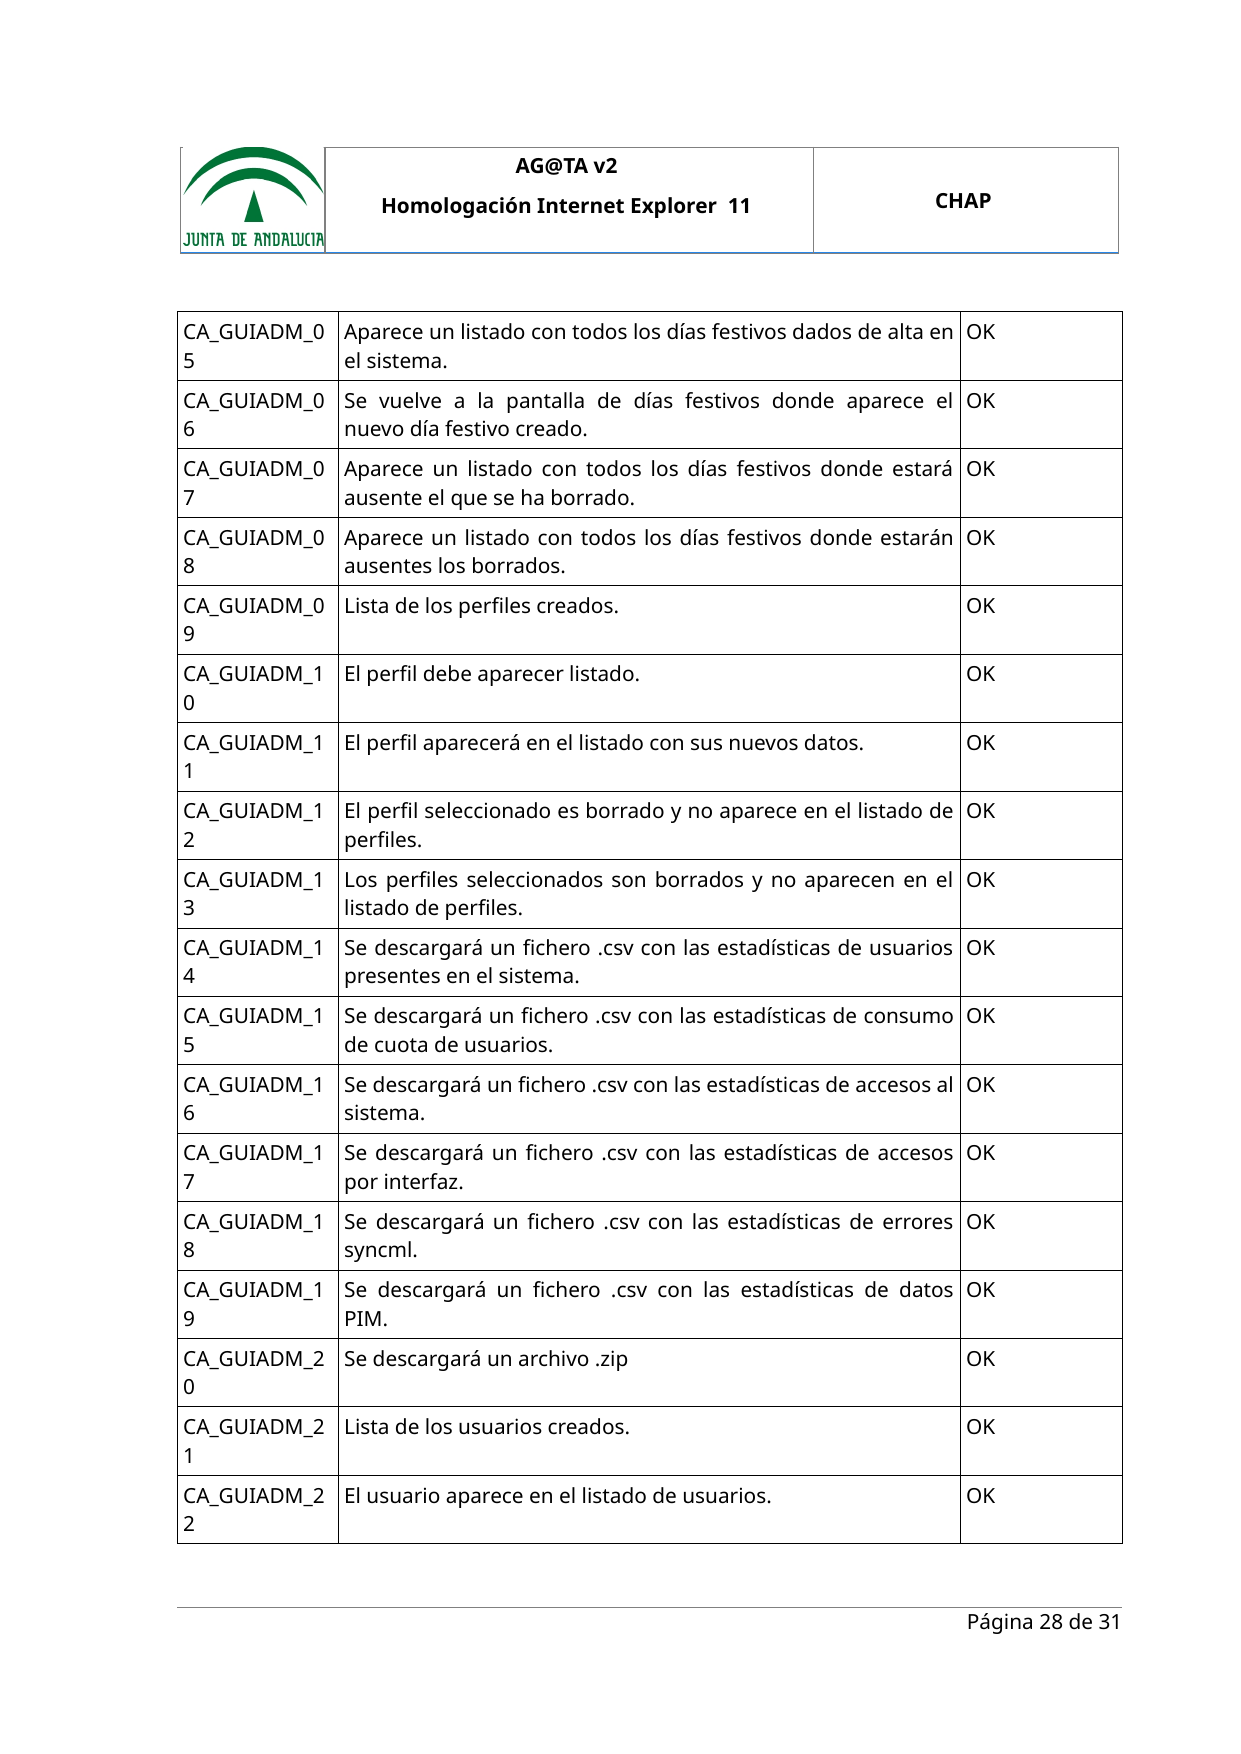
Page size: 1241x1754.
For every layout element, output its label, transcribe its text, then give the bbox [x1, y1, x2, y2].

table_cell OK [961, 1476, 1122, 1543]
table_cell Lista de los perfiles creados. [339, 586, 960, 654]
table_cell Se descargará un fichero .csv con las estadísticas de accesos al sistema. [339, 1065, 960, 1133]
table_cell CA_GUIADM_05 [178, 312, 338, 380]
table_cell OK [961, 1339, 1122, 1406]
table_cell El perfil seleccionado es borrado y no aparece en el listado de perfiles. [339, 792, 960, 859]
table_cell CA_GUIADM_22 [178, 1476, 338, 1543]
table_cell CA_GUIADM_13 [178, 860, 338, 927]
table_cell OK [961, 929, 1122, 996]
table_cell OK [961, 1271, 1122, 1338]
table_cell Aparece un listado con todos los días festivos donde estará ausente el que se ha borrado. [339, 449, 960, 517]
table_cell Se descargará un fichero .csv con las estadísticas de consumo de cuota de usuarios. [339, 997, 960, 1064]
table_cell Se descargará un fichero .csv con las estadísticas de accesos por interfaz. [339, 1134, 960, 1201]
table_cell OK [961, 1134, 1122, 1201]
table_cell CA_GUIADM_07 [178, 449, 338, 517]
table_cell CA_GUIADM_09 [178, 586, 338, 654]
table_cell OK [961, 723, 1122, 791]
table_cell CA_GUIADM_21 [178, 1407, 338, 1475]
table_cell CA_GUIADM_12 [178, 792, 338, 859]
table_cell OK [961, 312, 1122, 380]
table_cell Se descargará un fichero .csv con las estadísticas de usuarios presentes en el sistema. [339, 929, 960, 996]
table_cell CA_GUIADM_20 [178, 1339, 338, 1406]
table_cell Se descargará un archivo .zip [339, 1339, 960, 1406]
table_cell OK [961, 449, 1122, 517]
table_cell Se descargará un fichero .csv con las estadísticas de errores syncml. [339, 1202, 960, 1269]
table_cell OK [961, 655, 1122, 722]
table_cell Aparece un listado con todos los días festivos dados de alta en el sistema. [339, 312, 960, 380]
table_cell CA_GUIADM_19 [178, 1271, 338, 1338]
table_cell CA_GUIADM_16 [178, 1065, 338, 1133]
table_cell Lista de los usuarios creados. [339, 1407, 960, 1475]
table_cell OK [961, 1407, 1122, 1475]
table_cell CA_GUIADM_14 [178, 929, 338, 996]
table_cell OK [961, 381, 1122, 448]
table_cell Se descargará un fichero .csv con las estadísticas de datos PIM. [339, 1271, 960, 1338]
table_cell Los perfiles seleccionados son borrados y no aparecen en el listado de perfiles. [339, 860, 960, 927]
table_cell OK [961, 586, 1122, 654]
table_cell OK [961, 860, 1122, 927]
table_cell El perfil debe aparecer listado. [339, 655, 960, 722]
table_cell CA_GUIADM_08 [178, 518, 338, 585]
table_cell CA_GUIADM_06 [178, 381, 338, 448]
table_cell Se vuelve a la pantalla de días festivos donde aparece el nuevo día festivo creado. [339, 381, 960, 448]
table_cell CA_GUIADM_10 [178, 655, 338, 722]
table_cell OK [961, 1202, 1122, 1269]
table_cell El perfil aparecerá en el listado con sus nuevos datos. [339, 723, 960, 791]
table_cell Aparece un listado con todos los días festivos donde estarán ausentes los borrados. [339, 518, 960, 585]
table_cell CA_GUIADM_17 [178, 1134, 338, 1201]
table_cell El usuario aparece en el listado de usuarios. [339, 1476, 960, 1543]
table_cell OK [961, 1065, 1122, 1133]
table_cell OK [961, 792, 1122, 859]
picture [183, 147, 324, 246]
table_cell CA_GUIADM_15 [178, 997, 338, 1064]
table_cell CA_GUIADM_11 [178, 723, 338, 791]
table_cell CA_GUIADM_18 [178, 1202, 338, 1269]
table_cell OK [961, 518, 1122, 585]
table_cell OK [961, 997, 1122, 1064]
